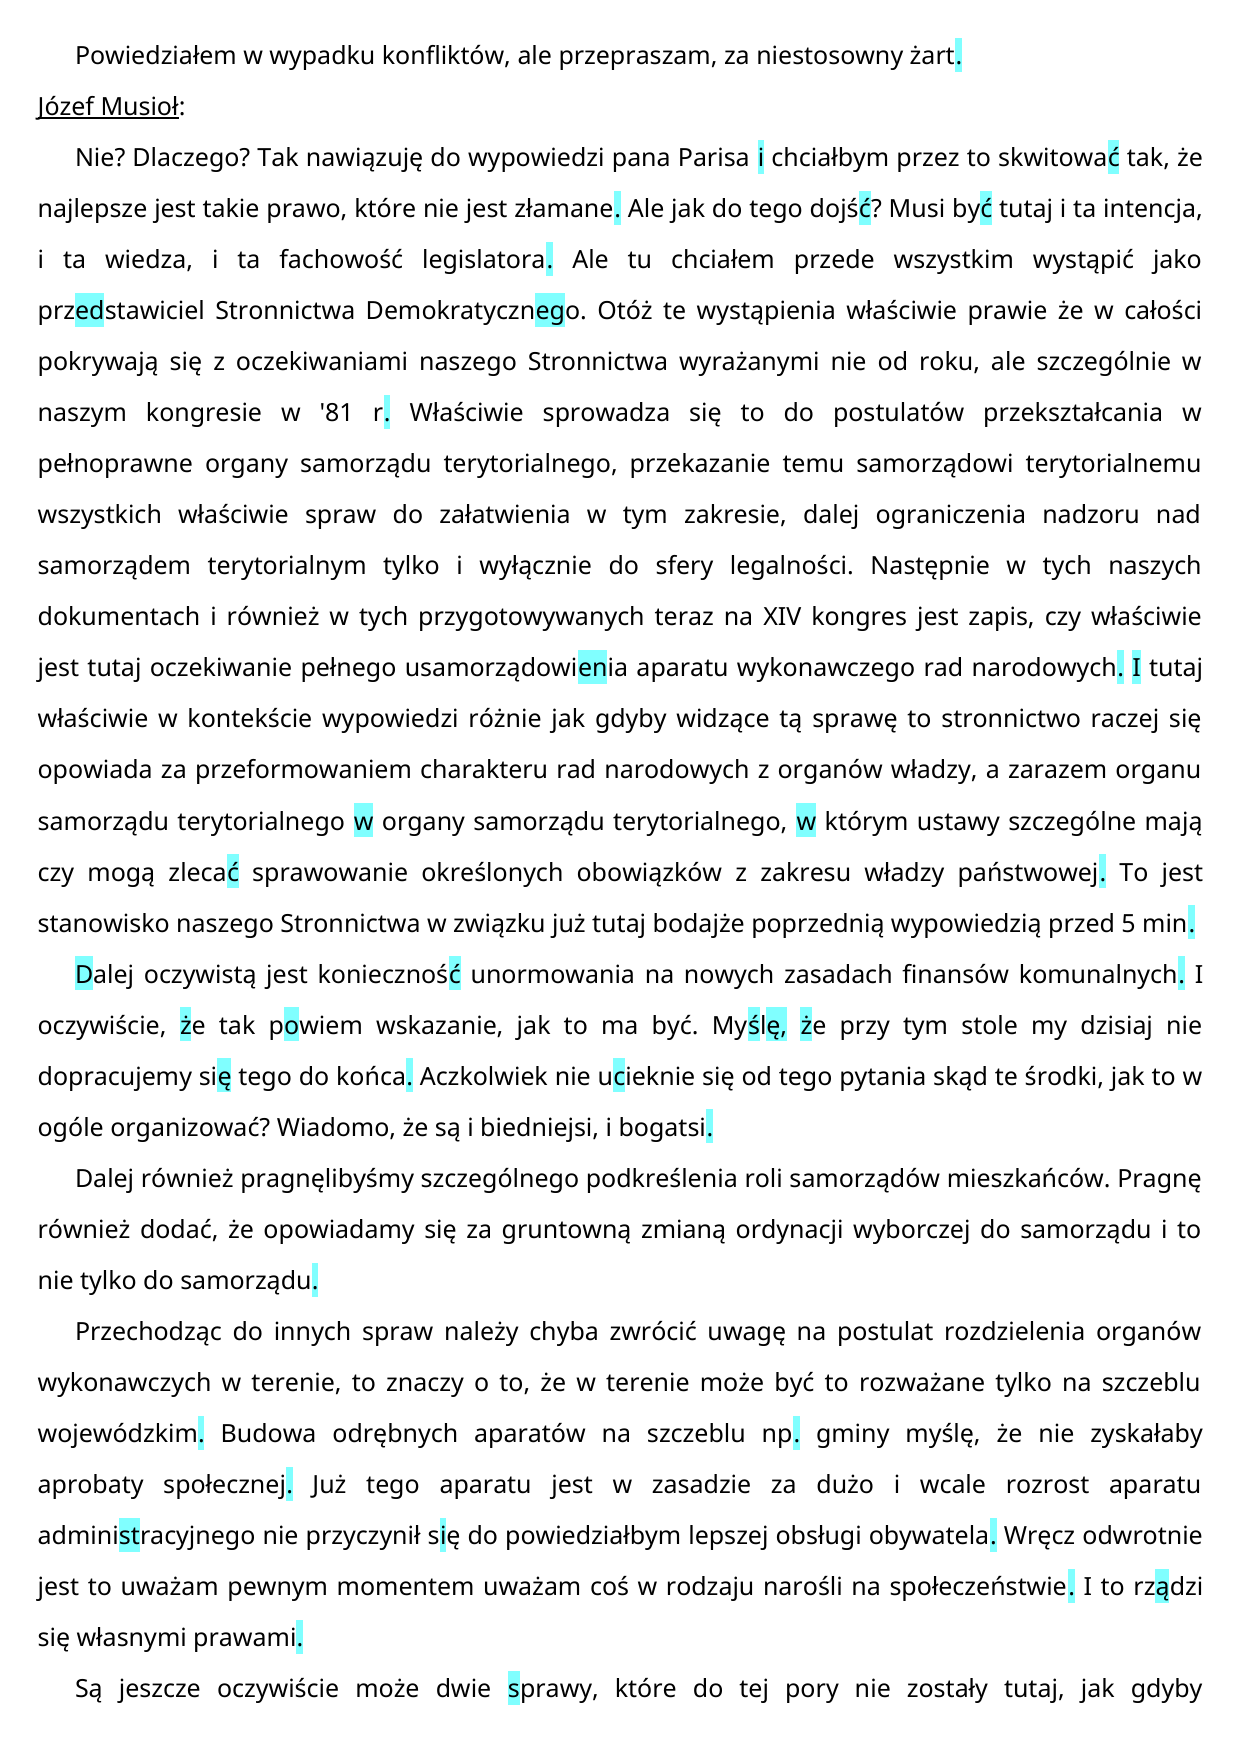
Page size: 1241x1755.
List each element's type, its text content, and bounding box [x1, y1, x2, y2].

text Powiedziałem w wypadku konfliktów, ale przepraszam, za niestosowny żart. [37, 37, 1203, 72]
text Józef Musioł: [37, 88, 1203, 123]
text Nie? Dlaczego? Tak nawiązuję do wypowiedzi pana Parisa i chciałbym przez to skwitować tak, że najlepsze jest takie prawo, które nie jest złamane. Ale jak do tego dojść? Musi być tutaj i ta intencja, i ta wiedza, i ta fachowość legislatora. Ale tu chciałem przede wszystkim wystąpić jako przedstawiciel Stronnictwa Demokratycznego. Otóż te wystąpienia właściwie prawie że w całości pokrywają się z oczekiwaniami naszego Stronnictwa wyrażanymi nie od roku, ale szczególnie w naszym kongresie w '81 r. Właściwie sprowadza się to do postulatów przekształcania w pełnoprawne organy samorządu terytorialnego, przekazanie temu samorządowi terytorialnemu wszystkich właściwie spraw do załatwienia w tym zakresie, dalej ograniczenia nadzoru nad samorządem terytorialnym tylko i wyłącznie do sfery legalności. Następnie w tych naszych dokumentach i również w tych przygotowywanych teraz na XIV kongres jest zapis, czy właściwie jest tutaj oczekiwanie pełnego usamorządowienia aparatu wykonawczego rad narodowych. I tutaj właściwie w kontekście wypowiedzi różnie jak gdyby widzące tą sprawę to stronnictwo raczej się opowiada za przeformowaniem charakteru rad narodowych z organów władzy, a zarazem organu samorządu terytorialnego w organy samorządu terytorialnego, w którym ustawy szczególne mają czy mogą zlecać sprawowanie określonych obowiązków z zakresu władzy państwowej. To jest stanowisko naszego Stronnictwa w związku już tutaj bodajże poprzednią wypowiedzią przed 5 min. [37, 139, 1203, 939]
text Dalej oczywistą jest konieczność unormowania na nowych zasadach finansów komunalnych. I oczywiście, że tak powiem wskazanie, jak to ma być. Myślę, że przy tym stole my dzisiaj nie dopracujemy się tego do końca. Aczkolwiek nie ucieknie się od tego pytania skąd te środki, jak to w ogóle organizować? Wiadomo, że są i biedniejsi, i bogatsi. [37, 956, 1203, 1143]
text Dalej również pragnęlibyśmy szczególnego podkreślenia roli samorządów mieszkańców. Pragnę również dodać, że opowiadamy się za gruntowną zmianą ordynacji wyborczej do samorządu i to nie tylko do samorządu. [37, 1160, 1203, 1297]
text Są jeszcze oczywiście może dwie sprawy, które do tej pory nie zostały tutaj, jak gdyby [37, 1671, 1203, 1705]
text Przechodząc do innych spraw należy chyba zwrócić uwagę na postulat rozdzielenia organów wykonawczych w terenie, to znaczy o to, że w terenie może być to rozważane tylko na szczeblu wojewódzkim. Budowa odrębnych aparatów na szczeblu np. gminy myślę, że nie zyskałaby aprobaty społecznej. Już tego aparatu jest w zasadzie za dużo i wcale rozrost aparatu administracyjnego nie przyczynił się do powiedziałbym lepszej obsługi obywatela. Wręcz odwrotnie jest to uważam pewnym momentem uważam coś w rodzaju narośli na społeczeństwie. I to rządzi się własnymi prawami. [37, 1313, 1203, 1654]
